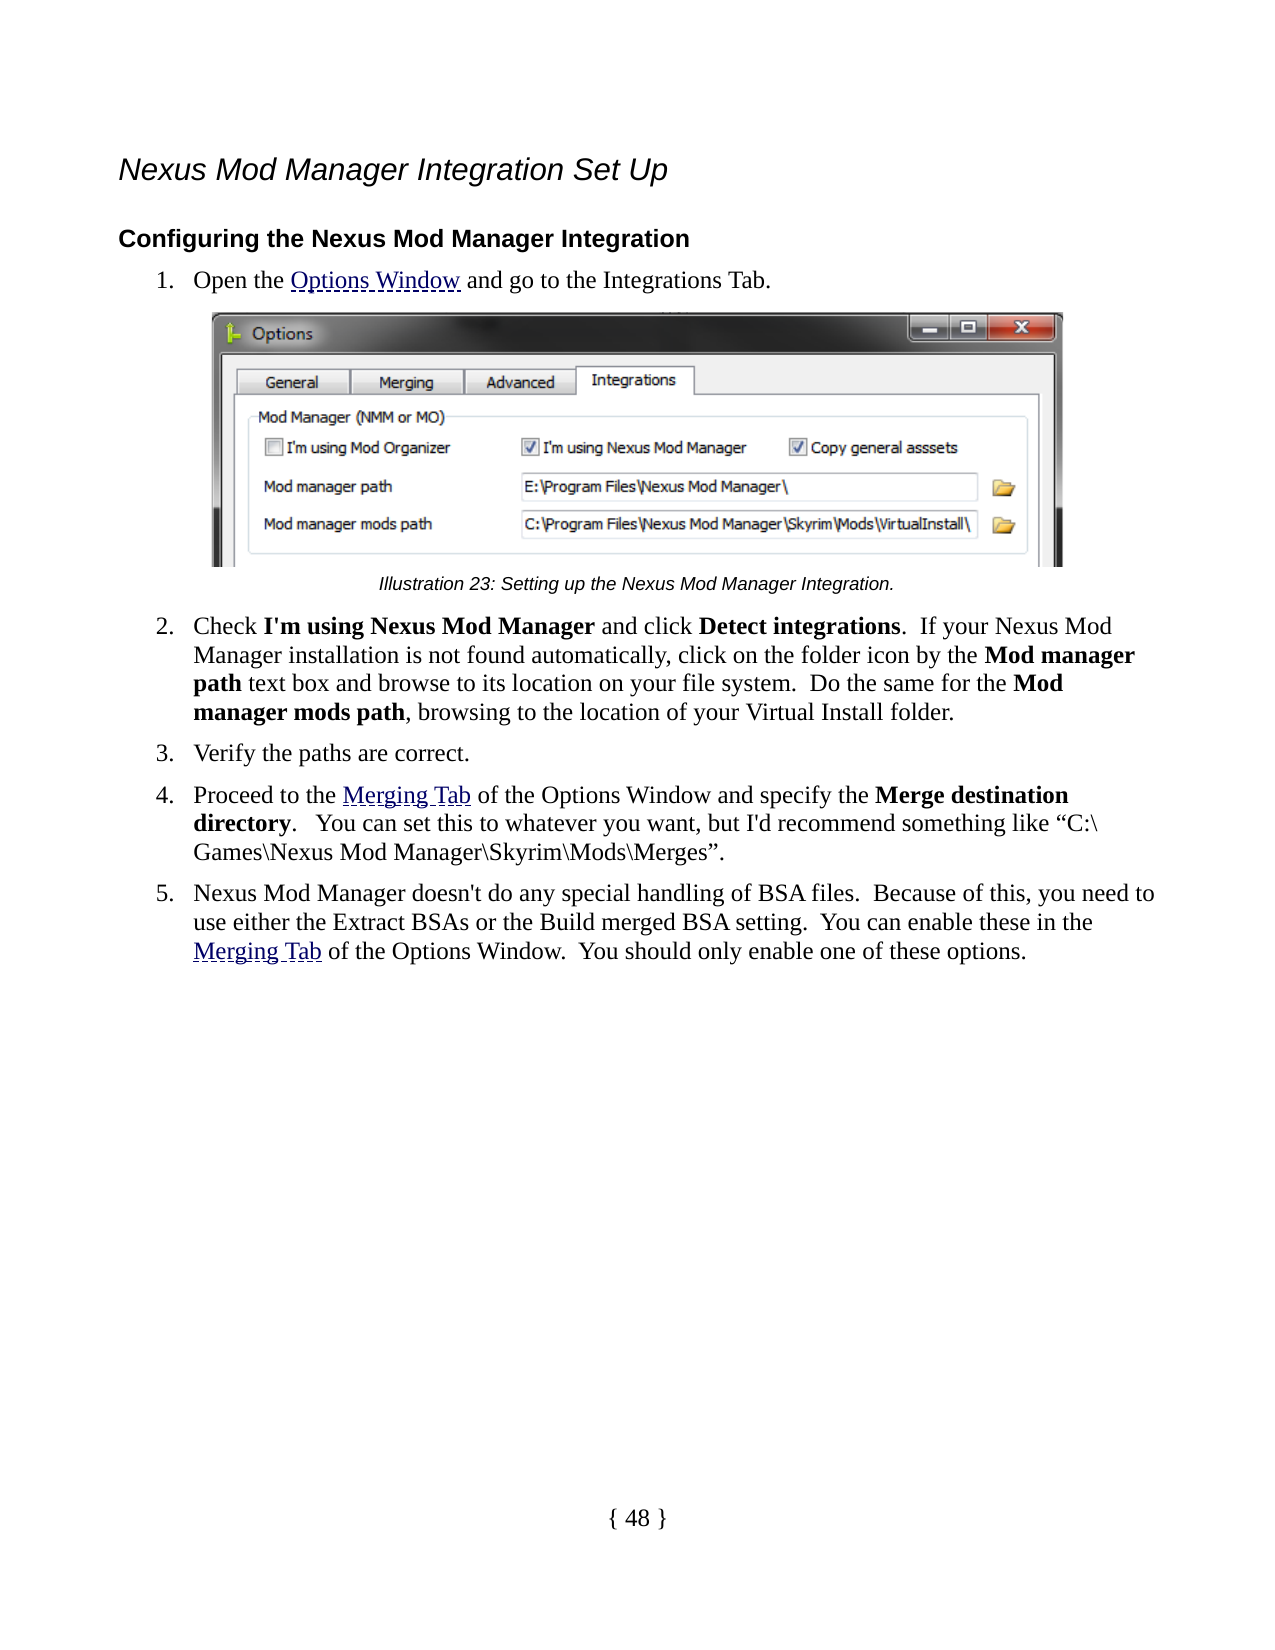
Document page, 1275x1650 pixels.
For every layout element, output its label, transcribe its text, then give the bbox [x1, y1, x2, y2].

subtitle Nexus Mod Manager Integration Set Up [118, 151, 1157, 187]
list Check I'm using Nexus Mod Manager and click Detect integrations. If your Nexus Mod Manager installation is not found automatically, click on the folder icon by the Mod manager path text box and browse to its location on your file system. Do the same for the Mod manager mods path, browsing to the location of your Virtual Install folder. [156, 307, 1157, 726]
list Open the Options Window and go to the Integrations Tab. [156, 265, 1157, 294]
list Nexus Mod Manager doesn't do any special handling of BSA files. Because of this, you need to use either the Extract BSAs or the Build merged BSA setting. You can enable these in the Merging Tab of the Options Window. You should only enable one of these options. [156, 878, 1157, 965]
list Verify the paths are correct. [156, 738, 1157, 767]
list Illustration 23: Setting up the Nexus Mod Manager Integration. [211, 567, 1064, 594]
picture [211, 312, 1064, 567]
subtitle Configuring the Nexus Mod Manager Integration [118, 224, 1157, 253]
list Proceed to the Merging Tab of the Options Window and specify the Merge destination directory. You can set this to whatever you want, but I'd recommend something like “C:\Games\Nexus Mod Manager\Skyrim\Mods\Merges”. [156, 780, 1157, 866]
